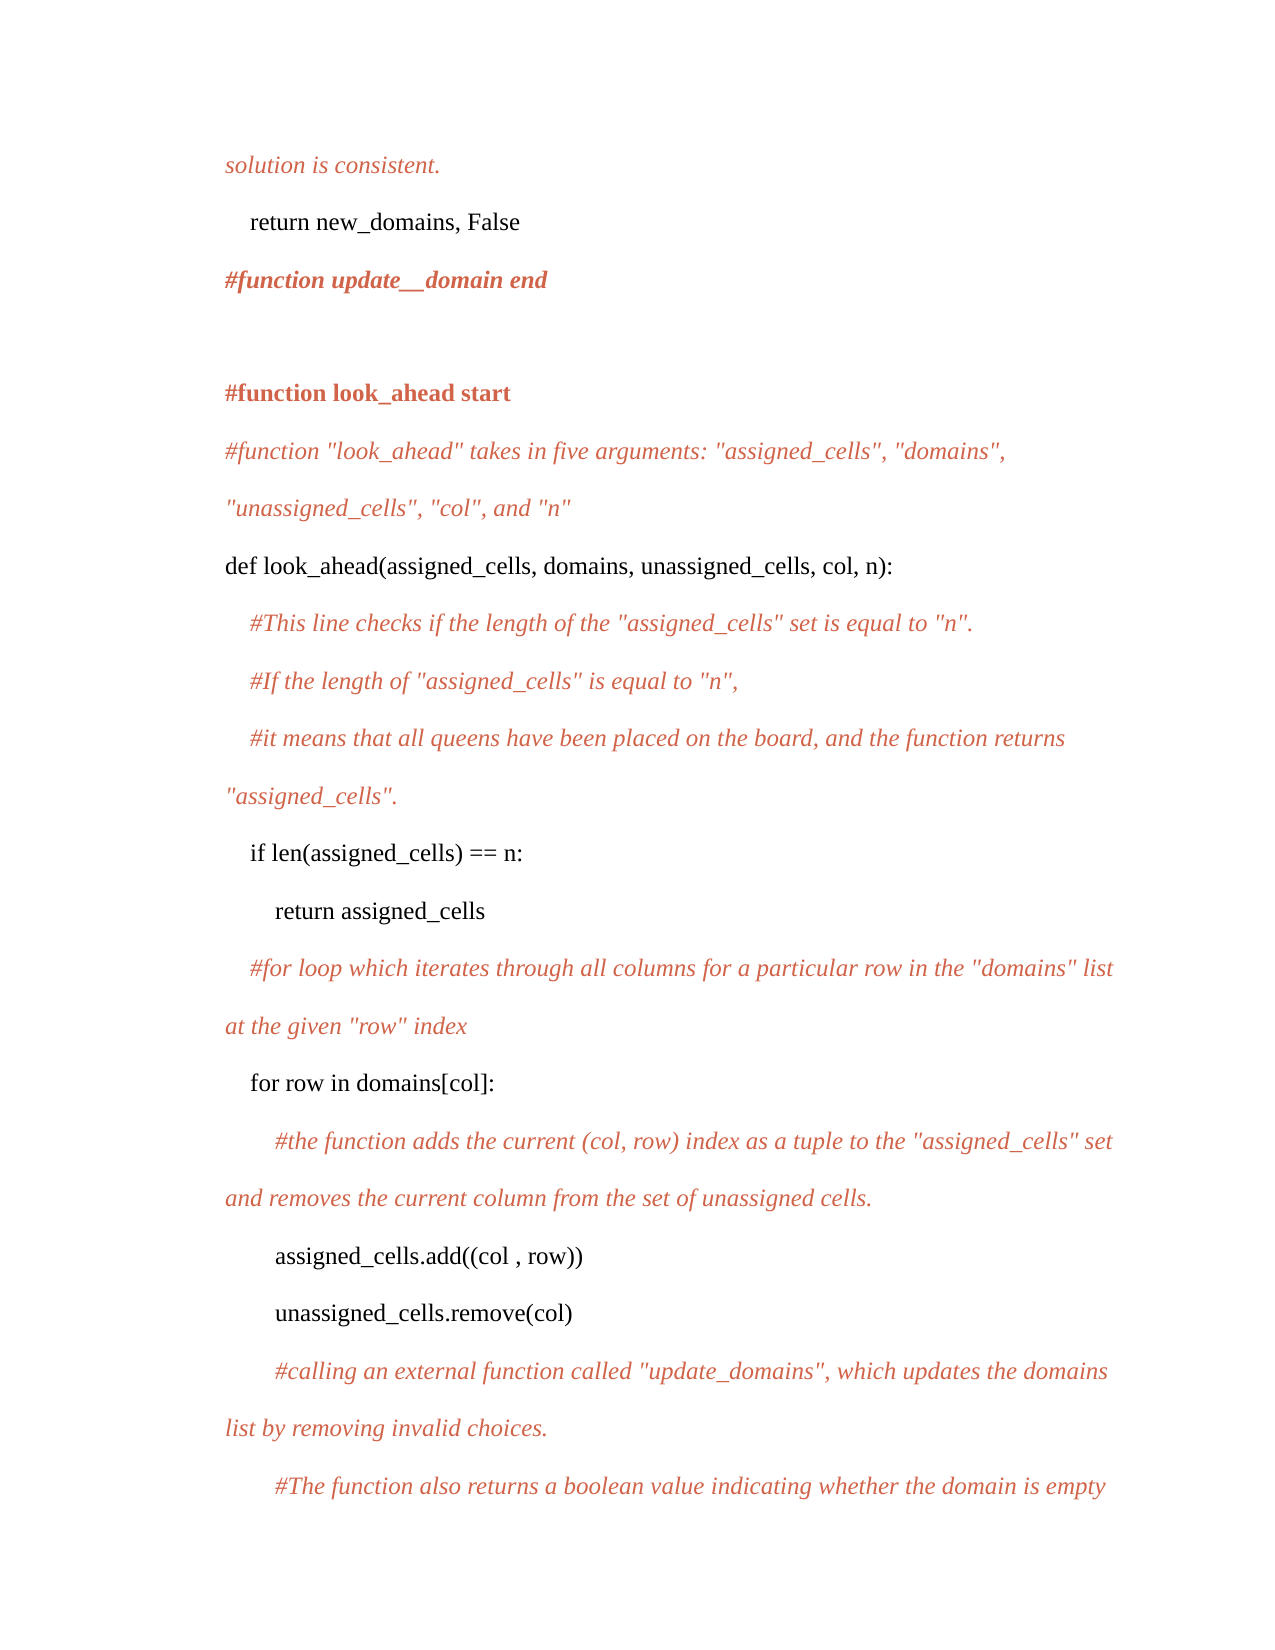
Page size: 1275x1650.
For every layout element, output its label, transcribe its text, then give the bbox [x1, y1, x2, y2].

text return new_domains, False [225, 207, 1125, 236]
text for row in domains[col]: [225, 1068, 1125, 1097]
text #the function adds the current (col, row) index as a tuple to the "assigned_cells" set and removes the current column from the set of unassigned cells. [225, 1126, 1125, 1212]
text #function update__domain end [225, 265, 1125, 294]
text #The function also returns a boolean value indicating whether the domain is empty [225, 1471, 1125, 1500]
text assigned_cells.add((col , row)) [225, 1241, 1125, 1270]
text unassigned_cells.remove(col) [225, 1298, 1125, 1327]
text #for loop which iterates through all columns for a particular row in the "domains" list at the given "row" index [225, 953, 1125, 1040]
text #function "look_ahead" takes in five arguments: "assigned_cells", "domains", "unassigned_cells", "col", and "n" [225, 436, 1125, 522]
text def look_ahead(assigned_cells, domains, unassigned_cells, col, n): [225, 551, 1125, 580]
text #function look_ahead start [225, 378, 1125, 407]
text #If the length of "assigned_cells" is equal to "n", [225, 666, 1125, 695]
text #calling an external function called "update_domains", which updates the domains list by removing invalid choices. [225, 1356, 1125, 1442]
text #This line checks if the length of the "assigned_cells" set is equal to "n". [225, 608, 1125, 637]
text #it means that all queens have been placed on the board, and the function returns "assigned_cells". [225, 723, 1125, 810]
text solution is consistent. [225, 150, 1125, 179]
text if len(assigned_cells) == n: [225, 838, 1125, 867]
text return assigned_cells [225, 896, 1125, 925]
